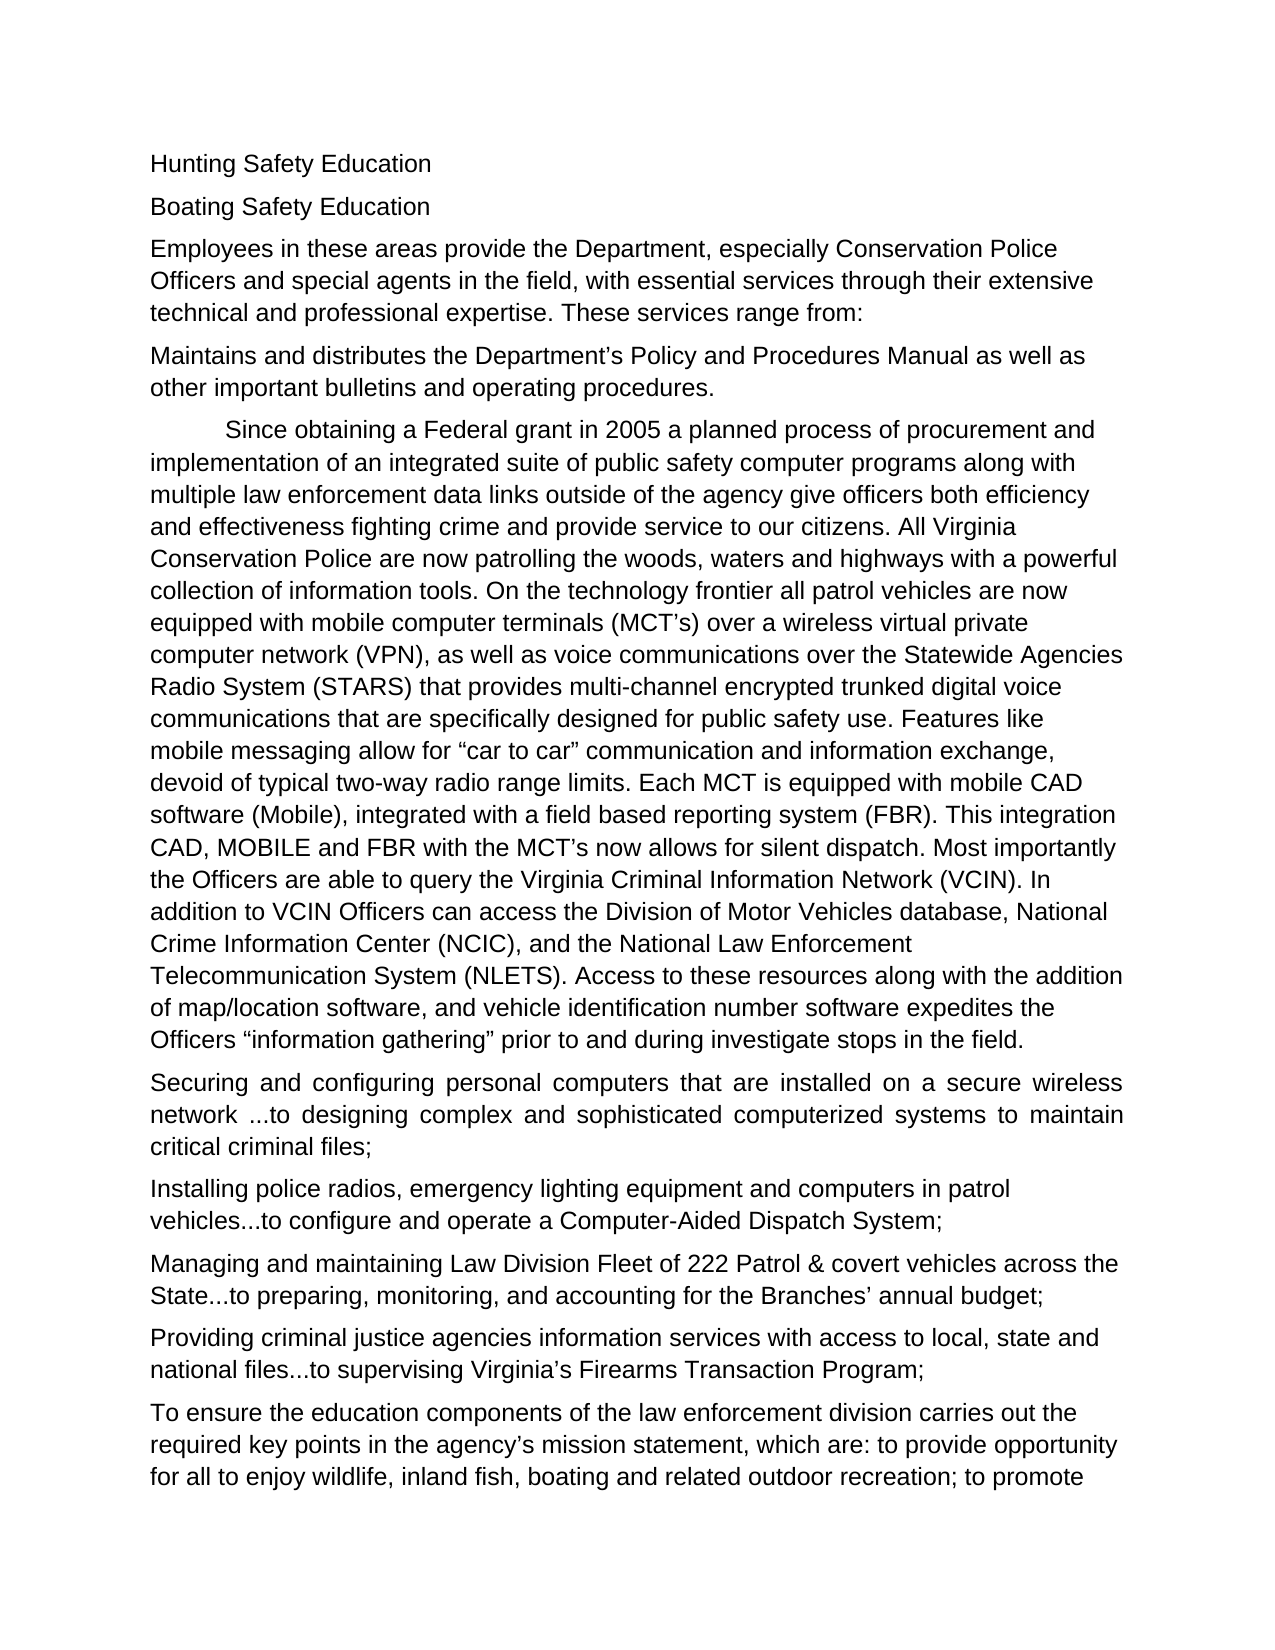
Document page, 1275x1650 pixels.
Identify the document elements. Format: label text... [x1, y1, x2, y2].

text Employees in these areas provide the Department, especially Conservation Police Officers and special agents in the field, with essential services through their extensive technical and professional expertise. These services range from: [150, 235, 1125, 327]
text Providing criminal justice agencies information services with access to local, state and national files...to supervising Virginia’s Firearms Transaction Program; [150, 1324, 1125, 1384]
text Hunting Safety Education [150, 150, 1125, 178]
text Managing and maintaining Law Division Fleet of 222 Patrol & covert vehicles across the State...to preparing, monitoring, and accounting for the Branches’ annual budget; [150, 1249, 1125, 1309]
text Since obtaining a Federal grant in 2005 a planned process of procurement and implementation of an integrated suite of public safety computer programs along with multiple law enforcement data links outside of the agency give officers both efficiency and effectiveness fighting crime and provide service to our citizens. All Virginia Conservation Police are now patrolling the woods, waters and highways with a powerful collection of information tools. On the technology frontier all patrol vehicles are now equipped with mobile computer terminals (MCT’s) over a wireless virtual private computer network (VPN), as well as voice communications over the Statewide Agencies Radio System (STARS) that provides multi-channel encrypted trunked digital voice communications that are specifically designed for public safety use. Features like mobile messaging allow for “car to car” communication and information exchange, devoid of typical two-way radio range limits. Each MCT is equipped with mobile CAD software (Mobile), integrated with a field based reporting system (FBR). This integration CAD, MOBILE and FBR with the MCT’s now allows for silent dispatch. Most importantly the Officers are able to query the Virginia Criminal Information Network (VCIN). In addition to VCIN Officers can access the Division of Motor Vehicles database, National Crime Information Center (NCIC), and the National Law Enforcement Telecommunication System (NLETS). Access to these resources along with the addition of map/location software, and vehicle identification number software expedites the Officers “information gathering” prior to and during investigate stops in the field. [150, 416, 1125, 1054]
text To ensure the education components of the law enforcement division carries out the required key points in the agency’s mission statement, which are: to provide opportunity for all to enjoy wildlife, inland fish, boating and related outdoor recreation; to promote [150, 1399, 1125, 1491]
text Boating Safety Education [150, 192, 1125, 220]
text Maintains and distributes the Department’s Policy and Procedures Manual as well as other important bulletins and operating procedures. [150, 342, 1125, 402]
text Securing and configuring personal computers that are installed on a secure wireless network ...to designing complex and sophisticated computerized systems to maintain critical criminal files; [150, 1068, 1125, 1160]
text Installing police radios, emergency lighting equipment and computers in patrol vehicles...to configure and operate a Computer-Aided Dispatch System; [150, 1175, 1125, 1235]
